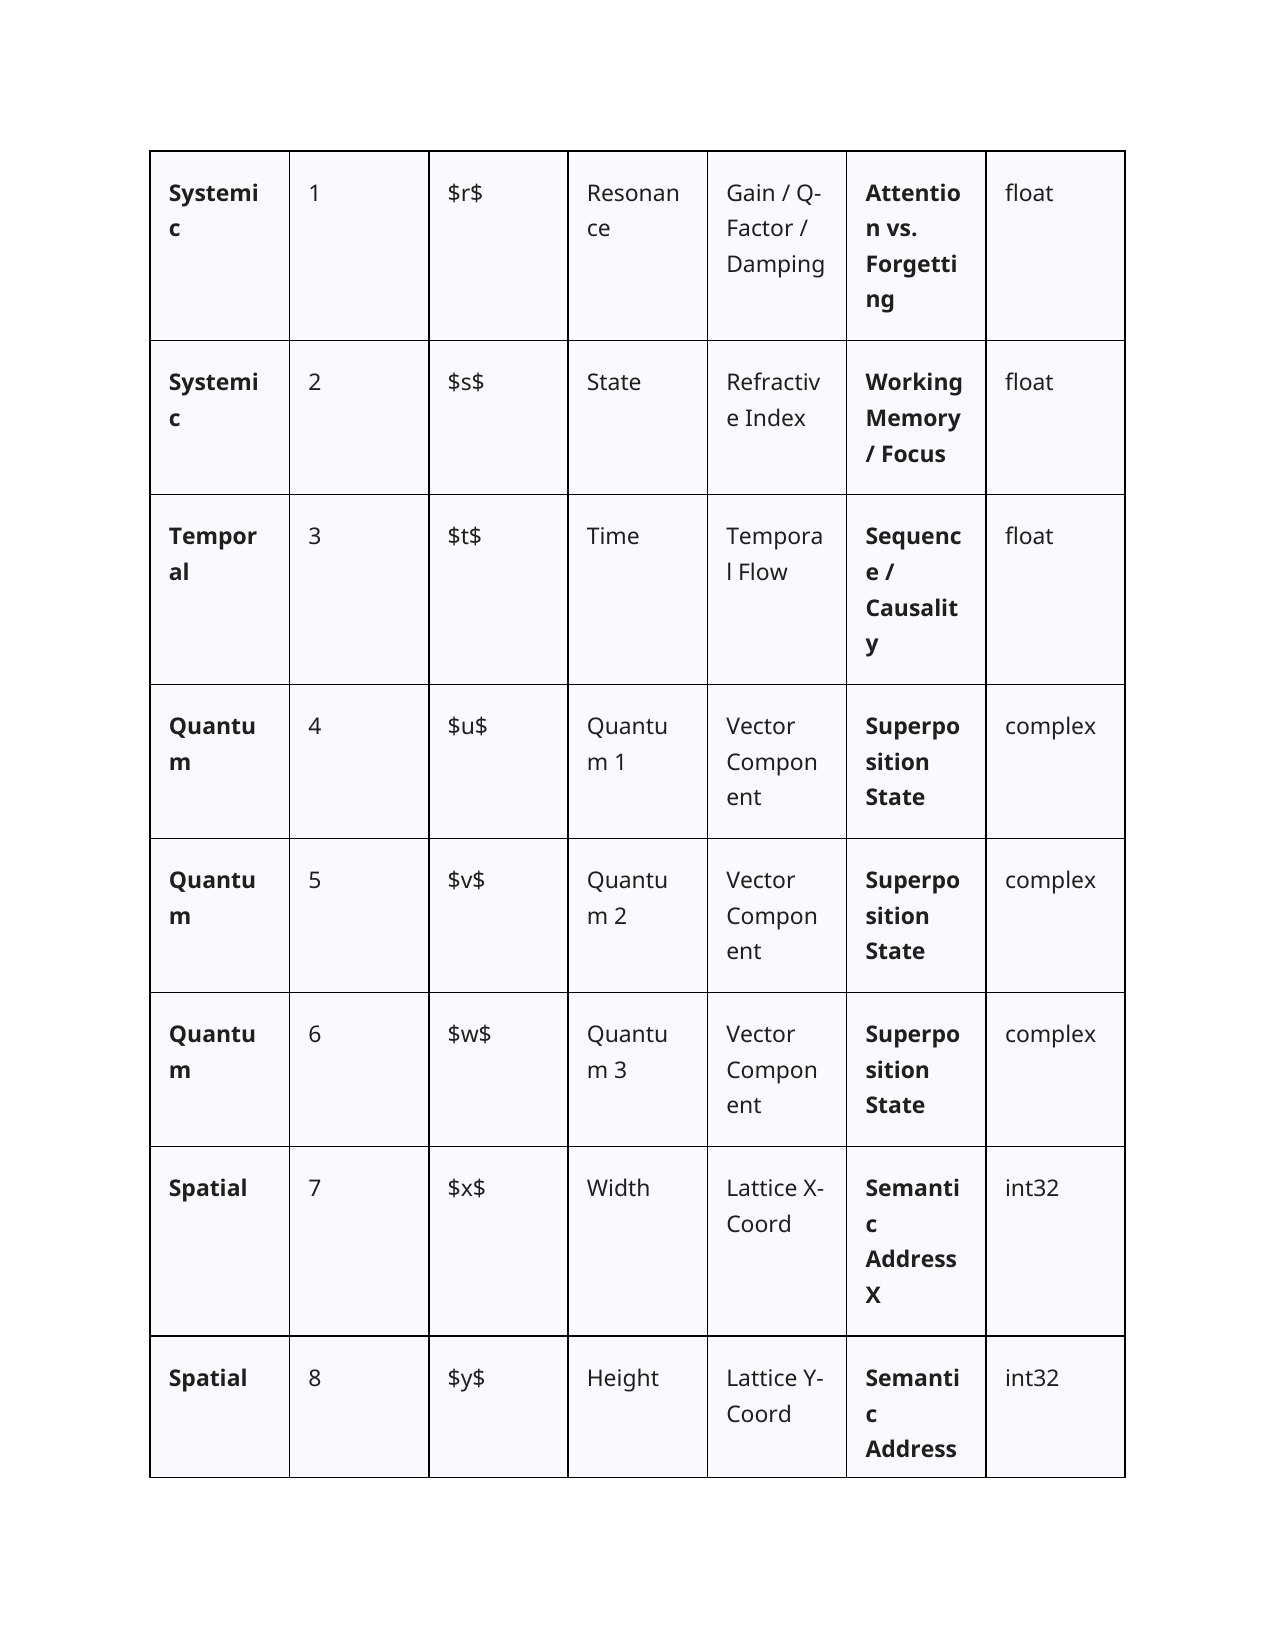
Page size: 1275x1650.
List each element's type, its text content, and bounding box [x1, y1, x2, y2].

table_cell Quantum [151, 839, 289, 992]
table_cell Height [569, 1337, 707, 1477]
table_cell Lattice Y-Coord [708, 1337, 846, 1477]
table_cell Vector Component [708, 685, 846, 837]
table_cell $t$ [430, 495, 567, 683]
table_cell 6 [290, 993, 428, 1146]
table_cell Quantum 3 [569, 993, 707, 1146]
table_cell complex [987, 993, 1124, 1146]
table_cell Quantum [151, 685, 289, 837]
table_cell Time [569, 495, 707, 683]
table_cell $r$ [430, 152, 567, 340]
table_cell Temporal Flow [708, 495, 846, 683]
table_cell Temporal [151, 495, 289, 683]
table_cell complex [987, 839, 1124, 992]
table_cell Quantum [151, 993, 289, 1146]
table_cell Spatial [151, 1337, 289, 1477]
table_cell int32 [987, 1337, 1124, 1477]
table_cell complex [987, 685, 1124, 837]
table_cell $y$ [430, 1337, 567, 1477]
table_cell Sequence / Causality [847, 495, 985, 683]
table_cell State [569, 341, 707, 494]
table_cell $x$ [430, 1147, 567, 1335]
table_cell Width [569, 1147, 707, 1335]
table_cell float [987, 495, 1124, 683]
table_cell Superposition State [847, 993, 985, 1146]
table_cell 8 [290, 1337, 428, 1477]
table_cell Attention vs. Forgetting [847, 152, 985, 340]
table_cell Resonance [569, 152, 707, 340]
table_cell $v$ [430, 839, 567, 992]
table_cell Semantic Address [847, 1337, 985, 1477]
table_cell Superposition State [847, 839, 985, 992]
table_cell Lattice X-Coord [708, 1147, 846, 1335]
table_cell 7 [290, 1147, 428, 1335]
table_cell Quantum 1 [569, 685, 707, 837]
table_cell int32 [987, 1147, 1124, 1335]
table_cell float [987, 341, 1124, 494]
table_cell Systemic [151, 341, 289, 494]
table_cell Quantum 2 [569, 839, 707, 992]
table_cell Vector Component [708, 839, 846, 992]
table_cell Refractive Index [708, 341, 846, 494]
table_cell Semantic Address X [847, 1147, 985, 1335]
table_cell Gain / Q-Factor / Damping [708, 152, 846, 340]
table_cell $w$ [430, 993, 567, 1146]
table_cell Vector Component [708, 993, 846, 1146]
table_cell $s$ [430, 341, 567, 494]
table_cell 3 [290, 495, 428, 683]
table_cell Superposition State [847, 685, 985, 837]
table_cell 4 [290, 685, 428, 837]
table_cell float [987, 152, 1124, 340]
table_cell Working Memory / Focus [847, 341, 985, 494]
table_cell 5 [290, 839, 428, 992]
table_cell Systemic [151, 152, 289, 340]
table_cell Spatial [151, 1147, 289, 1335]
table_cell 1 [290, 152, 428, 340]
table_cell 2 [290, 341, 428, 494]
table_cell $u$ [430, 685, 567, 837]
